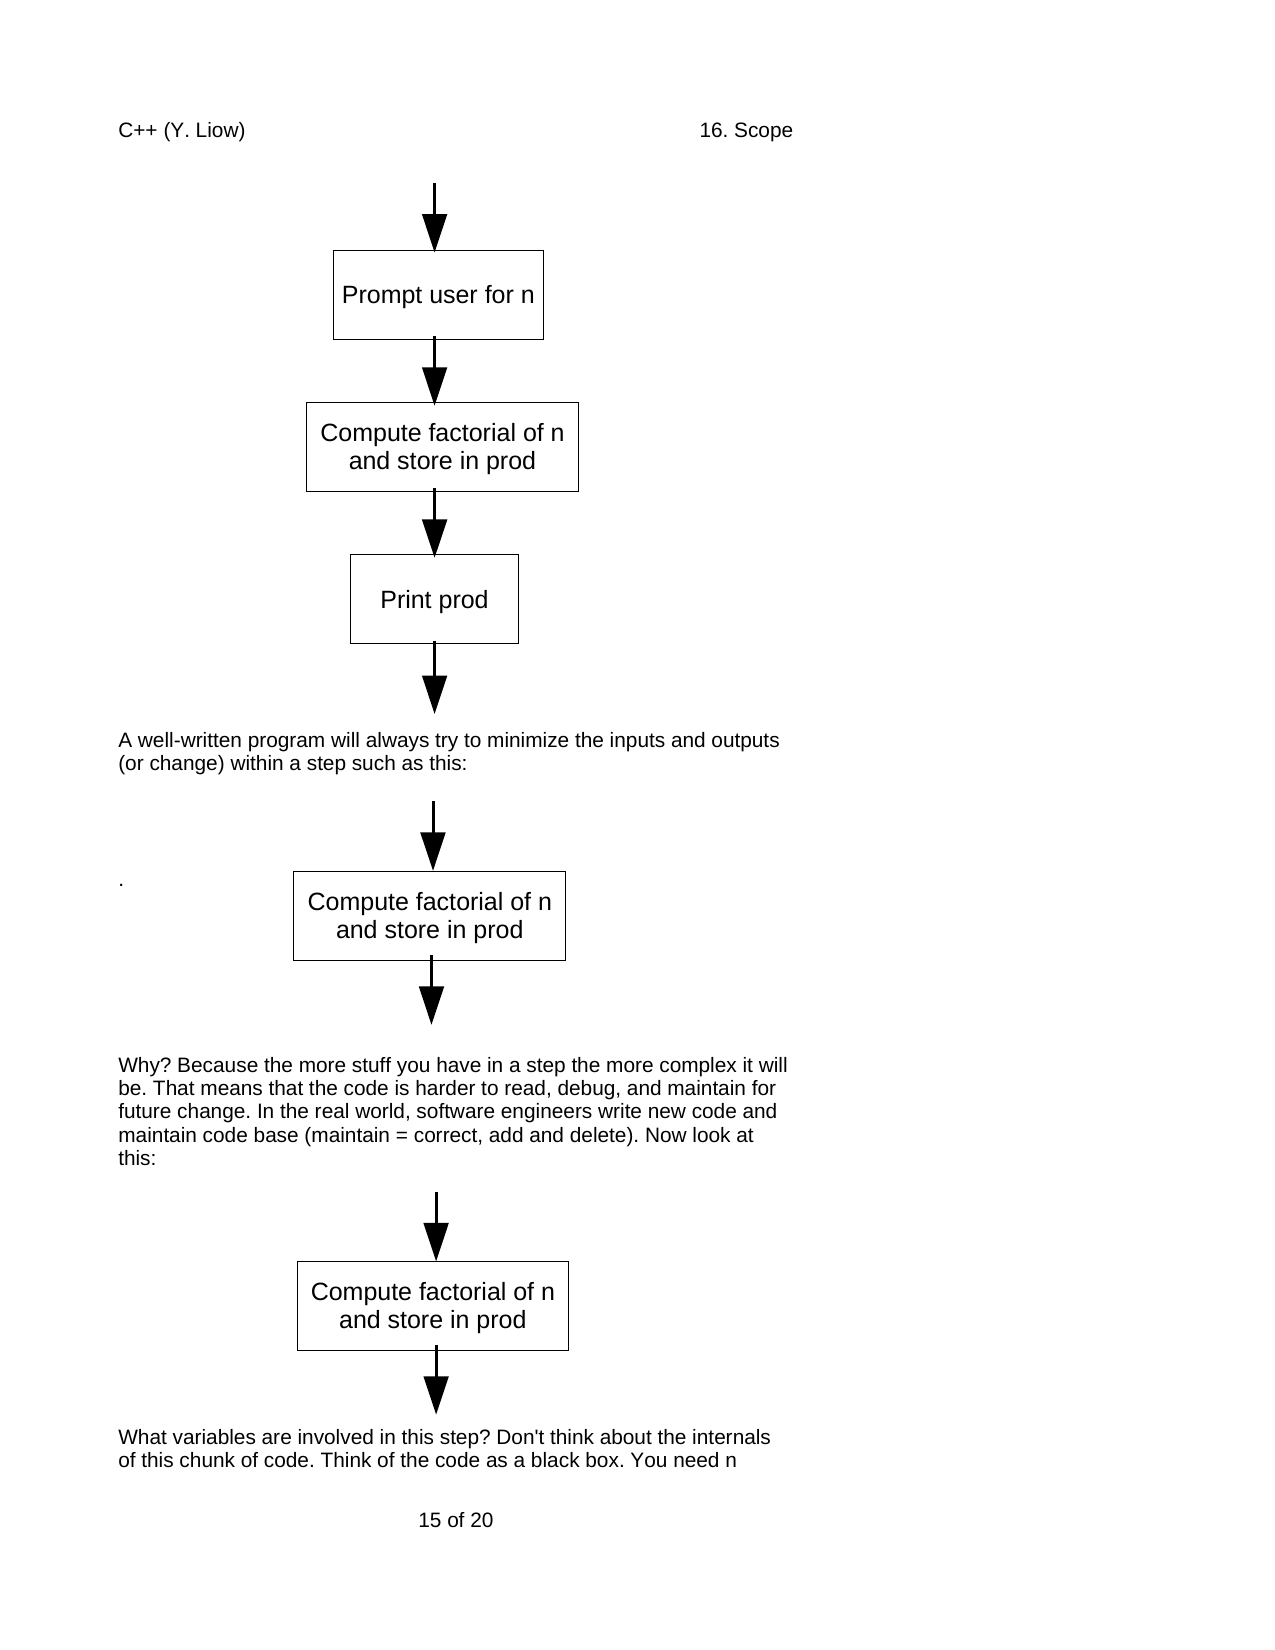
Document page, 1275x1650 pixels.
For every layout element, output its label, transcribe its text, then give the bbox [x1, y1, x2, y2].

text What variables are involved in this step? Don't think about the internals of this chunk of code. Think of the code as a black box. You need n [118, 1425, 793, 1472]
text Why? Because the more stuff you have in a step the more complex it will be. That means that the code is harder to read, debug, and maintain for future change. In the real world, software engineers write new code and maintain code base (maintain = correct, add and delete). Now look at this: [118, 1053, 793, 1170]
text [294, 872, 565, 891]
text [434, 868, 793, 891]
text A well-written program will always try to minimize the inputs and outputs (or change) within a step such as this: [118, 728, 793, 775]
text . [118, 868, 432, 891]
